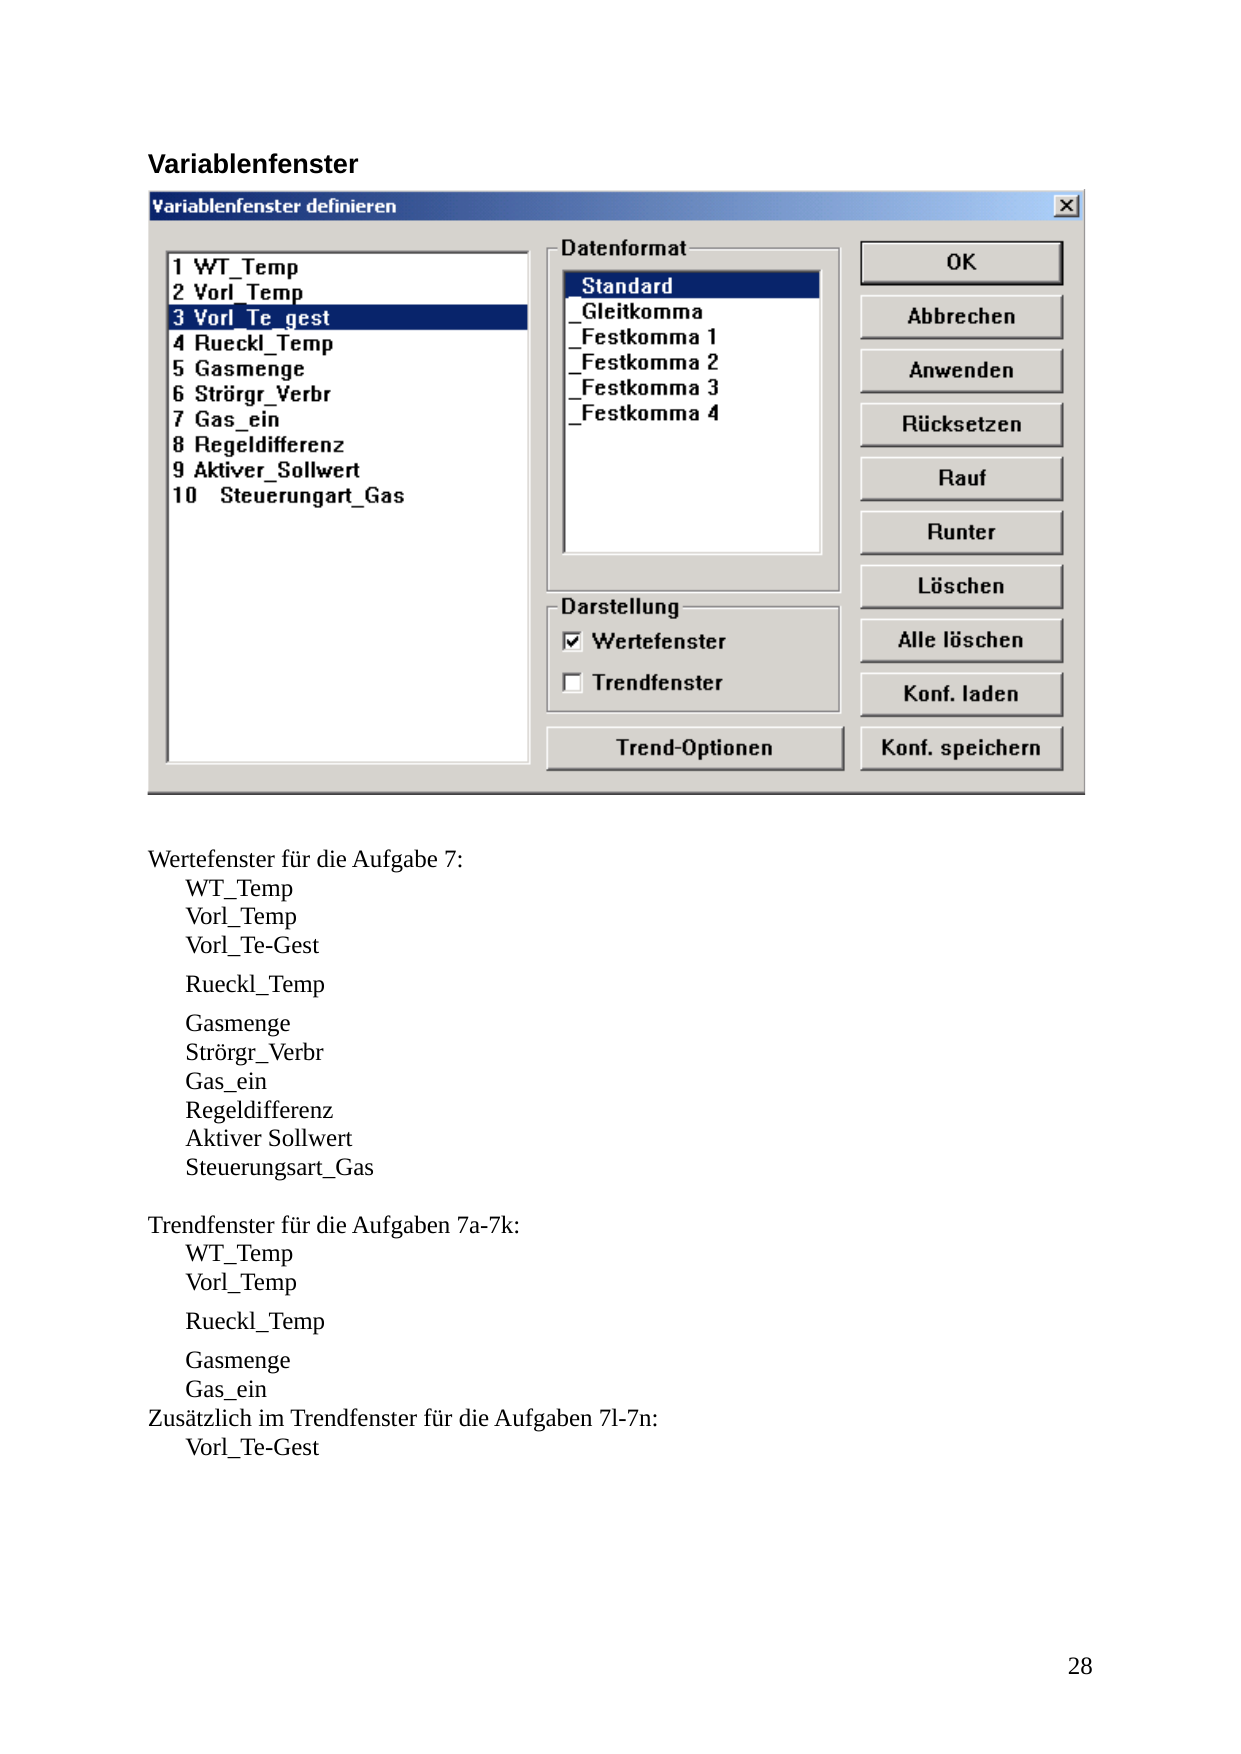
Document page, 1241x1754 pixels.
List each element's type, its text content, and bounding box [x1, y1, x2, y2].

list Vorl_Temp [148, 901, 1093, 930]
list Rueckl_Temp [148, 969, 1093, 998]
text Wertefenster für die Aufgabe 7: [148, 844, 1093, 873]
list Gas_ein [148, 1066, 1093, 1095]
list Strörgr_Verbr [148, 1037, 1093, 1066]
picture [147, 189, 1086, 795]
text Zusätzlich im Trendfenster für die Aufgaben 7l-7n: [148, 1403, 1093, 1432]
list Gasmenge [148, 1008, 1093, 1037]
list Regeldifferenz [148, 1095, 1093, 1123]
list WT_Temp [148, 1238, 1093, 1267]
list Gasmenge [148, 1346, 1093, 1374]
list Steuerungsart_Gas [148, 1152, 1093, 1181]
list Vorl_Te-Gest [148, 1432, 1093, 1461]
list Vorl_Temp [148, 1267, 1093, 1296]
list Aktiver Sollwert [148, 1123, 1093, 1152]
list WT_Temp [148, 873, 1093, 901]
subtitle Variablenfenster [148, 148, 1093, 179]
list Rueckl_Temp [148, 1306, 1093, 1335]
list Vorl_Te-Gest [148, 930, 1093, 959]
list Gas_ein [148, 1374, 1093, 1403]
text Trendfenster für die Aufgaben 7a-7k: [148, 1210, 1093, 1238]
